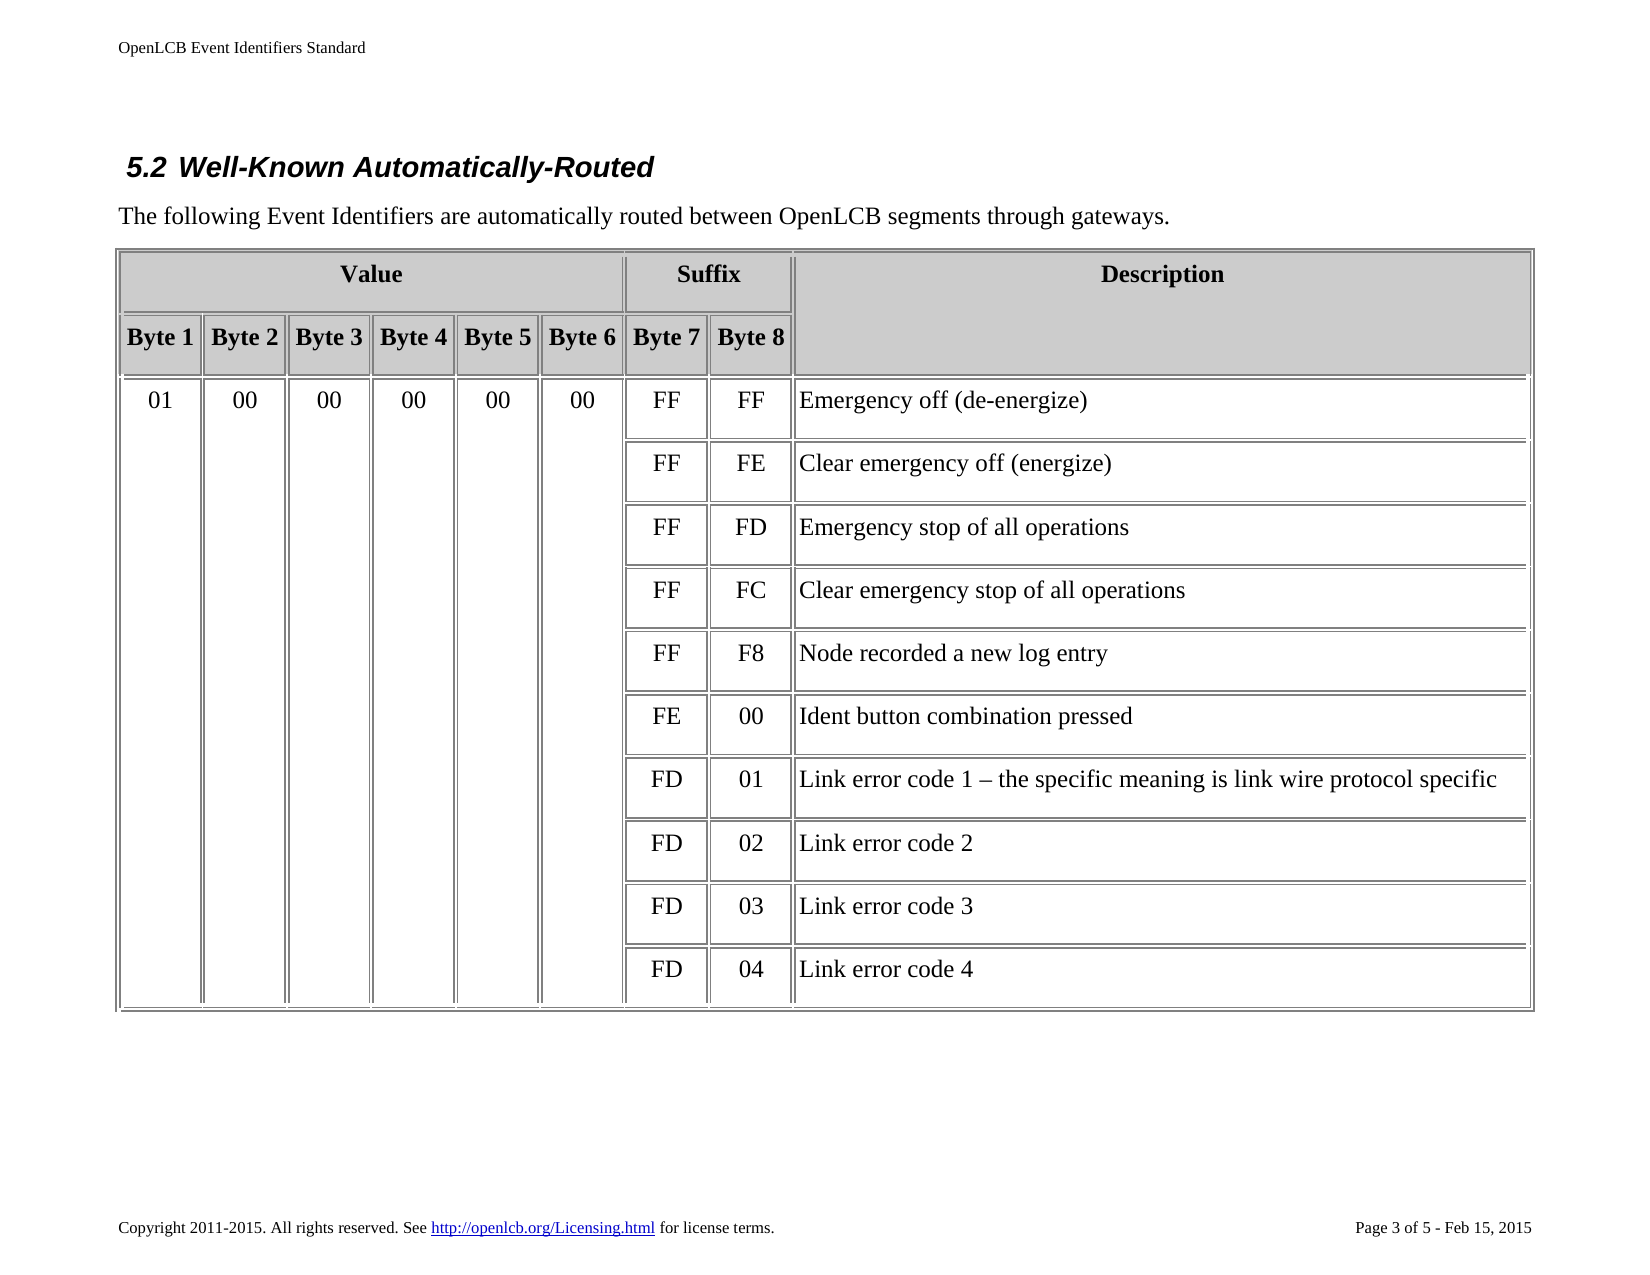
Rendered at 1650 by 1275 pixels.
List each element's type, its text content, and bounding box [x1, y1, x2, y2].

table_header Value [121, 253, 624, 311]
table_cell Byte 6 [543, 316, 622, 374]
table_cell Emergency stop of all operations [793, 501, 1532, 564]
table_cell FE [711, 443, 790, 501]
table_cell Node recorded a new log entry [793, 627, 1532, 690]
table_cell 00 [540, 379, 624, 1006]
table_cell FF [627, 569, 706, 627]
subtitle Well-Known Automatically-Routed [118, 150, 1532, 183]
table_cell FD [627, 822, 706, 880]
table_cell FD [627, 885, 706, 943]
table_cell Clear emergency off (energize) [793, 437, 1532, 501]
table_cell F8 [711, 632, 790, 690]
table_cell FF [627, 506, 706, 564]
table_cell Byte 2 [205, 316, 284, 374]
table_cell Ident button combination pressed [793, 690, 1532, 753]
table_cell Emergency off (de-energize) [793, 374, 1532, 437]
table_cell Byte 5 [458, 316, 537, 374]
table_cell 00 [203, 374, 287, 1006]
table_cell FD [624, 943, 709, 1006]
table_cell Link error code 2 [793, 817, 1532, 880]
table_cell 00 [711, 696, 790, 753]
table_header Description [793, 250, 1532, 374]
table_cell Link error code 1 – the specific meaning is link wire protocol specific [793, 754, 1532, 817]
table_cell 00 [371, 374, 456, 1006]
table_cell FF [627, 380, 706, 437]
table_cell FF [627, 443, 706, 501]
table_cell FF [711, 380, 790, 437]
table_cell 01 [711, 759, 790, 817]
table_cell 02 [711, 822, 790, 880]
table_cell 00 [287, 374, 371, 1006]
text The following Event Identifiers are automatically routed between OpenLCB segments through gateways. [118, 201, 1532, 230]
table_cell FD [627, 759, 706, 817]
table_cell FD [711, 506, 790, 564]
table_cell 00 [456, 374, 540, 1006]
table_cell FE [627, 696, 706, 753]
table_cell Link error code 3 [793, 880, 1532, 943]
table_cell Byte 3 [290, 316, 369, 374]
table_cell Byte 1 [118, 311, 202, 374]
table_cell Byte 4 [374, 316, 453, 374]
table_cell 01 [118, 374, 202, 1006]
table_cell Byte 8 [711, 316, 790, 374]
table_cell Link error code 4 [793, 943, 1532, 1006]
table_cell FF [627, 632, 706, 690]
table_cell Byte 7 [627, 316, 706, 374]
table_cell FC [711, 569, 790, 627]
table_header Suffix [624, 250, 793, 311]
table_cell 04 [709, 943, 793, 1006]
table_cell 03 [711, 885, 790, 943]
table_cell Clear emergency stop of all operations [793, 564, 1532, 627]
